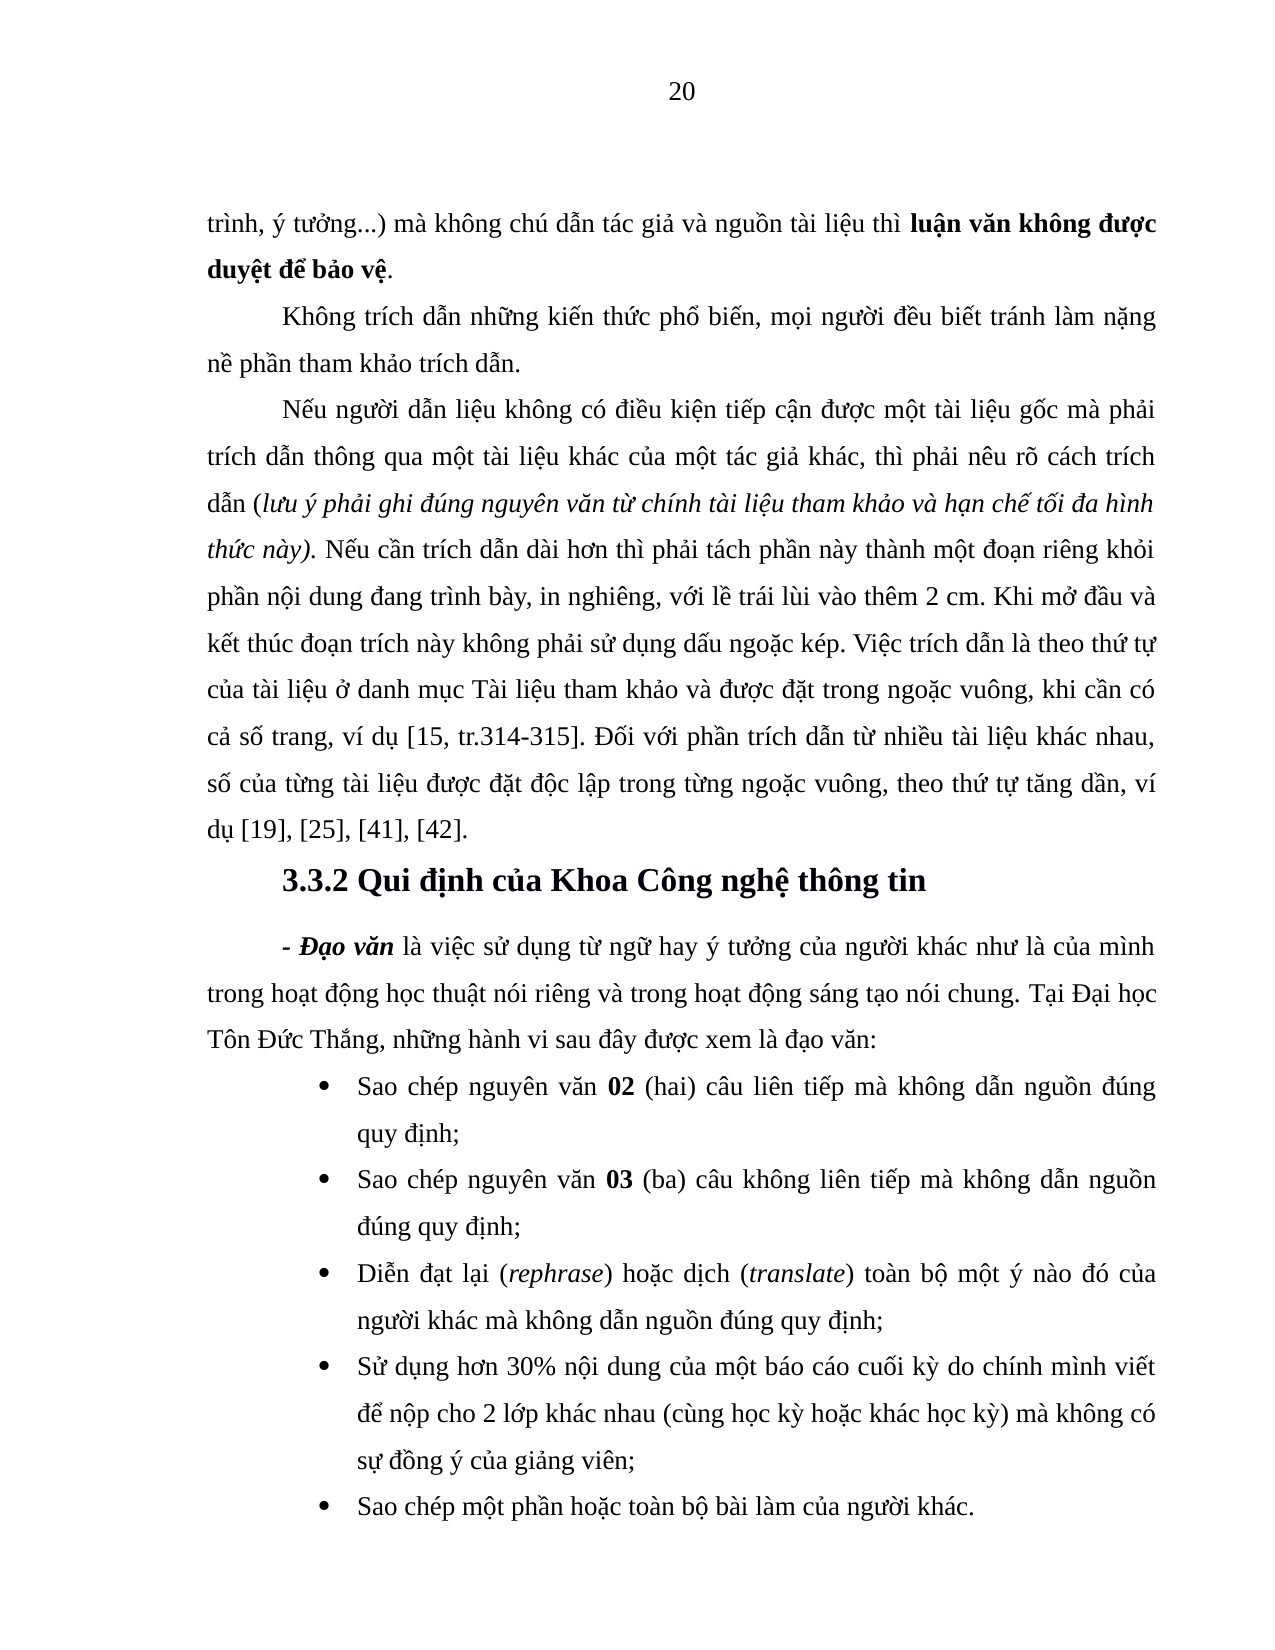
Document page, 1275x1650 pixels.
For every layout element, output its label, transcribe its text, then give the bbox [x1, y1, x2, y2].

text trình, ý tưởng...) mà không chú dẫn tác giả và nguồn tài liệu thì luận văn không được duyệt để bảo vệ. [207, 207, 1157, 284]
text - Đạo văn là việc sử dụng từ ngữ hay ý tưởng của người khác như là của mình trong hoạt động học thuật nói riêng và trong hoạt động sáng tạo nói chung. Tại Đại học Tôn Đức Thắng, những hành vi sau đây được xem là đạo văn: [207, 930, 1157, 1054]
text Nếu người dẫn liệu không có điều kiện tiếp cận được một tài liệu gốc mà phải trích dẫn thông qua một tài liệu khác của một tác giả khác, thì phải nêu rõ cách trích dẫn (lưu ý phải ghi đúng nguyên văn từ chính tài liệu tham khảo và hạn chế tối đa hình thức này). Nếu cần trích dẫn dài hơn thì phải tách phần này thành một đoạn riêng khỏi phần nội dung đang trình bày, in nghiêng, với lề trái lùi vào thêm 2 cm. Khi mở đầu và kết thúc đoạn trích này không phải sử dụng dấu ngoặc kép. Việc trích dẫn là theo thứ tự của tài liệu ở danh mục Tài liệu tham khảo và được đặt trong ngoặc vuông, khi cần có cả số trang, ví dụ [15, tr.314-315]. Đối với phần trích dẫn từ nhiều tài liệu khác nhau, số của từng tài liệu được đặt độc lập trong từng ngoặc vuông, theo thứ tự tăng dần, ví dụ [19], [25], [41], [42]. [207, 393, 1157, 844]
list Sao chép một phần hoặc toàn bộ bài làm của người khác. [319, 1491, 1157, 1522]
list Sao chép nguyên văn 02 (hai) câu liên tiếp mà không dẫn nguồn đúng quy định; [319, 1070, 1157, 1148]
list Diễn đạt lại (rephrase) hoặc dịch (translate) toàn bộ một ý nào đó của người khác mà không dẫn nguồn đúng quy định; [319, 1257, 1157, 1335]
list Sao chép nguyên văn 03 (ba) câu không liên tiếp mà không dẫn nguồn đúng quy định; [319, 1163, 1157, 1241]
text Không trích dẫn những kiến thức phổ biến, mọi người đều biết tránh làm nặng nề phần tham khảo trích dẫn. [207, 300, 1157, 378]
list Sử dụng hơn 30% nội dung của một báo cáo cuối kỳ do chính mình viết để nộp cho 2 lớp khác nhau (cùng học kỳ hoặc khác học kỳ) mà không có sự đồng ý của giảng viên; [319, 1350, 1157, 1475]
text 3.3.2 Qui định của Khoa Công nghệ thông tin [207, 860, 1157, 898]
